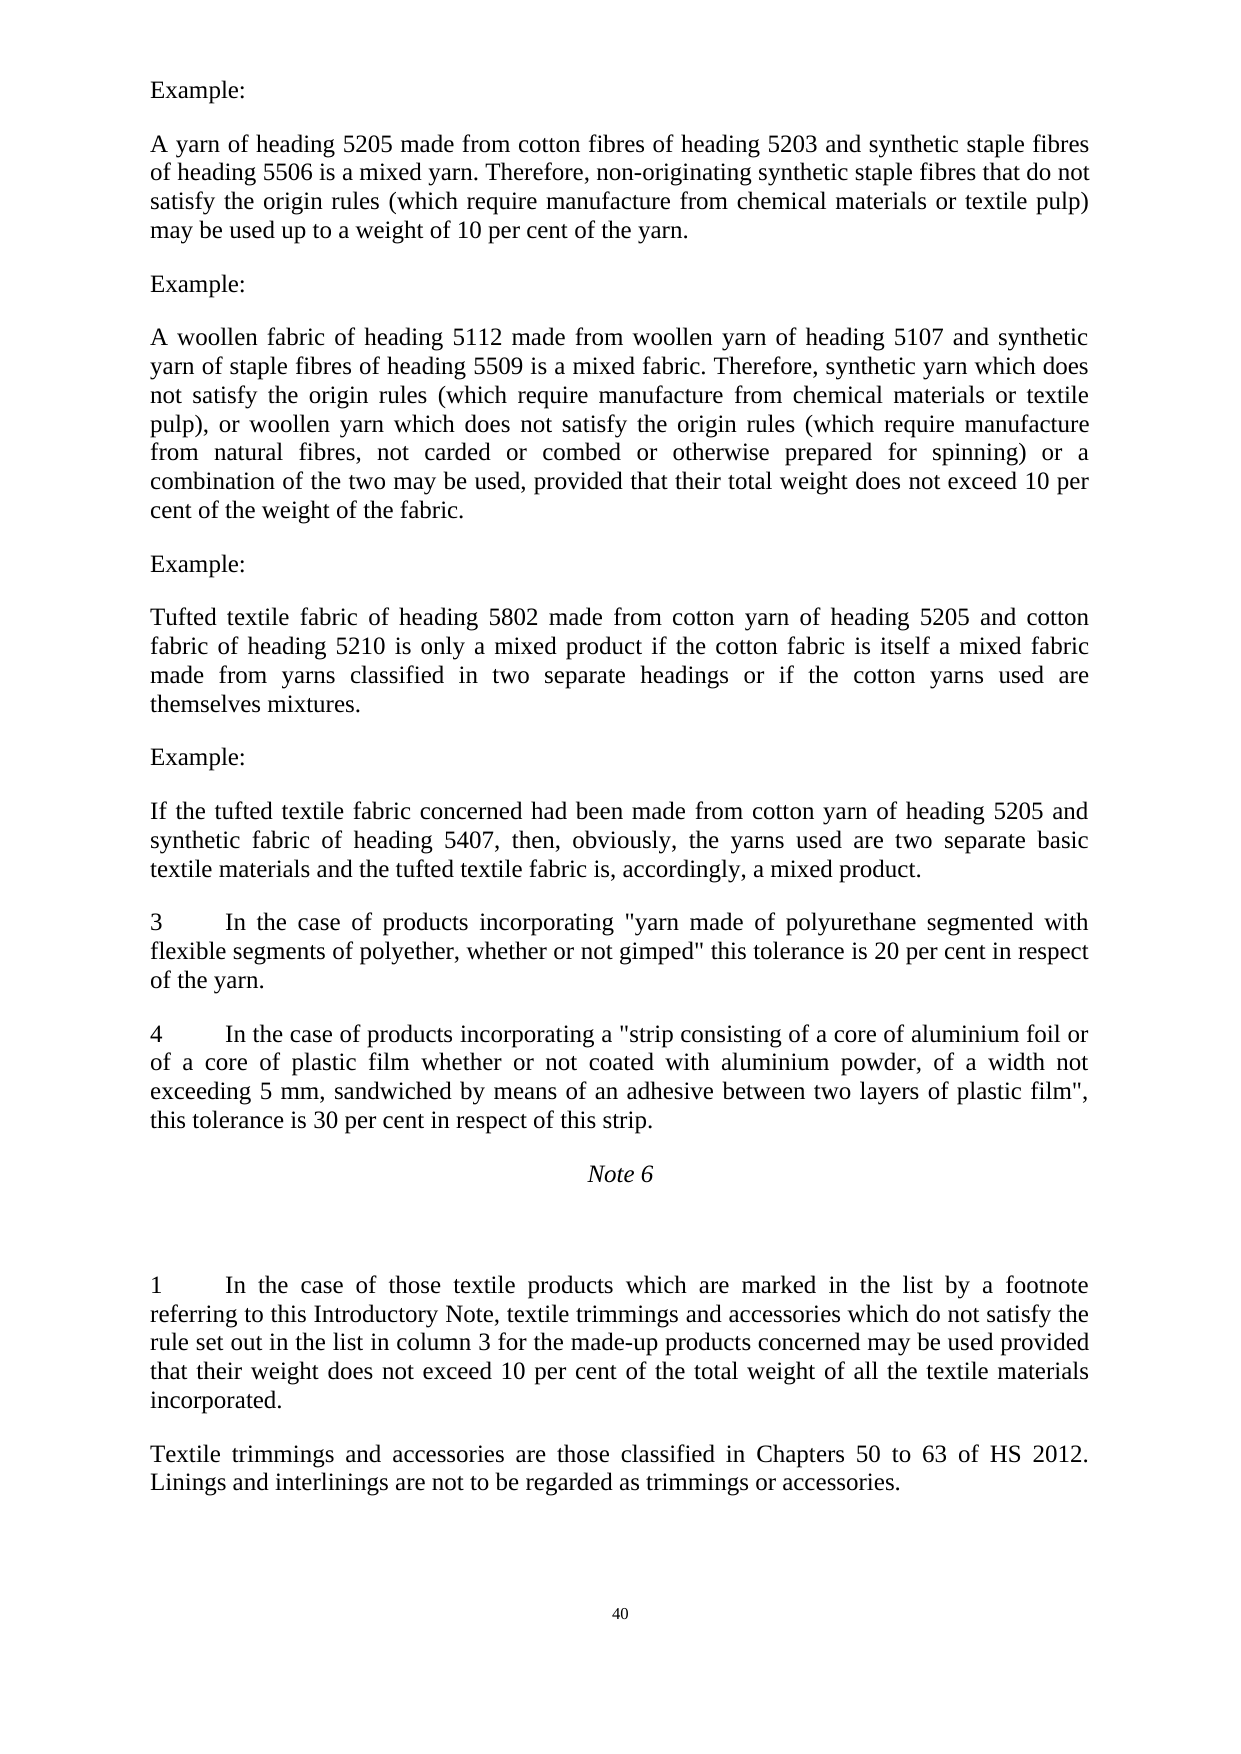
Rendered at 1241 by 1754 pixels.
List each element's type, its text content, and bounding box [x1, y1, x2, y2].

list In the case of those textile products which are marked in the list by a footnote referring to this Introductory Note, textile trimmings and accessories which do not satisfy the rule set out in the list in column 3 for the made‐up products concerned may be used provided that their weight does not exceed 10 per cent of the total weight of all the textile materials incorporated. [150, 1270, 1090, 1414]
text Example: [150, 742, 1090, 771]
text Example: [150, 549, 1090, 577]
text Example: [150, 75, 1090, 104]
text A yarn of heading 5205 made from cotton fibres of heading 5203 and synthetic staple fibres of heading 5506 is a mixed yarn. Therefore, non‐originating synthetic staple fibres that do not satisfy the origin rules (which require manufacture from chemical materials or textile pulp) may be used up to a weight of 10 per cent of the yarn. [150, 129, 1090, 244]
text Tufted textile fabric of heading 5802 made from cotton yarn of heading 5205 and cotton fabric of heading 5210 is only a mixed product if the cotton fabric is itself a mixed fabric made from yarns classified in two separate headings or if the cotton yarns used are themselves mixtures. [150, 602, 1090, 717]
text Example: [150, 269, 1090, 297]
text A woollen fabric of heading 5112 made from woollen yarn of heading 5107 and synthetic yarn of staple fibres of heading 5509 is a mixed fabric. Therefore, synthetic yarn which does not satisfy the origin rules (which require manufacture from chemical materials or textile pulp), or woollen yarn which does not satisfy the origin rules (which require manufacture from natural fibres, not carded or combed or otherwise prepared for spinning) or a combination of the two may be used, provided that their total weight does not exceed 10 per cent of the weight of the fabric. [150, 322, 1090, 524]
list In the case of products incorporating a "strip consisting of a core of aluminium foil or of a core of plastic film whether or not coated with aluminium powder, of a width not exceeding 5 mm, sandwiched by means of an adhesive between two layers of plastic film", this tolerance is 30 per cent in respect of this strip. [150, 1019, 1090, 1134]
list In the case of products incorporating "yarn made of polyurethane segmented with flexible segments of polyether, whether or not gimped" this tolerance is 20 per cent in respect of the yarn. [150, 907, 1090, 994]
text If the tufted textile fabric concerned had been made from cotton yarn of heading 5205 and synthetic fabric of heading 5407, then, obviously, the yarns used are two separate basic textile materials and the tufted textile fabric is, accordingly, a mixed product. [150, 796, 1090, 882]
text Textile trimmings and accessories are those classified in Chapters 50 to 63 of HS 2012. Linings and interlinings are not to be regarded as trimmings or accessories. [150, 1439, 1090, 1496]
